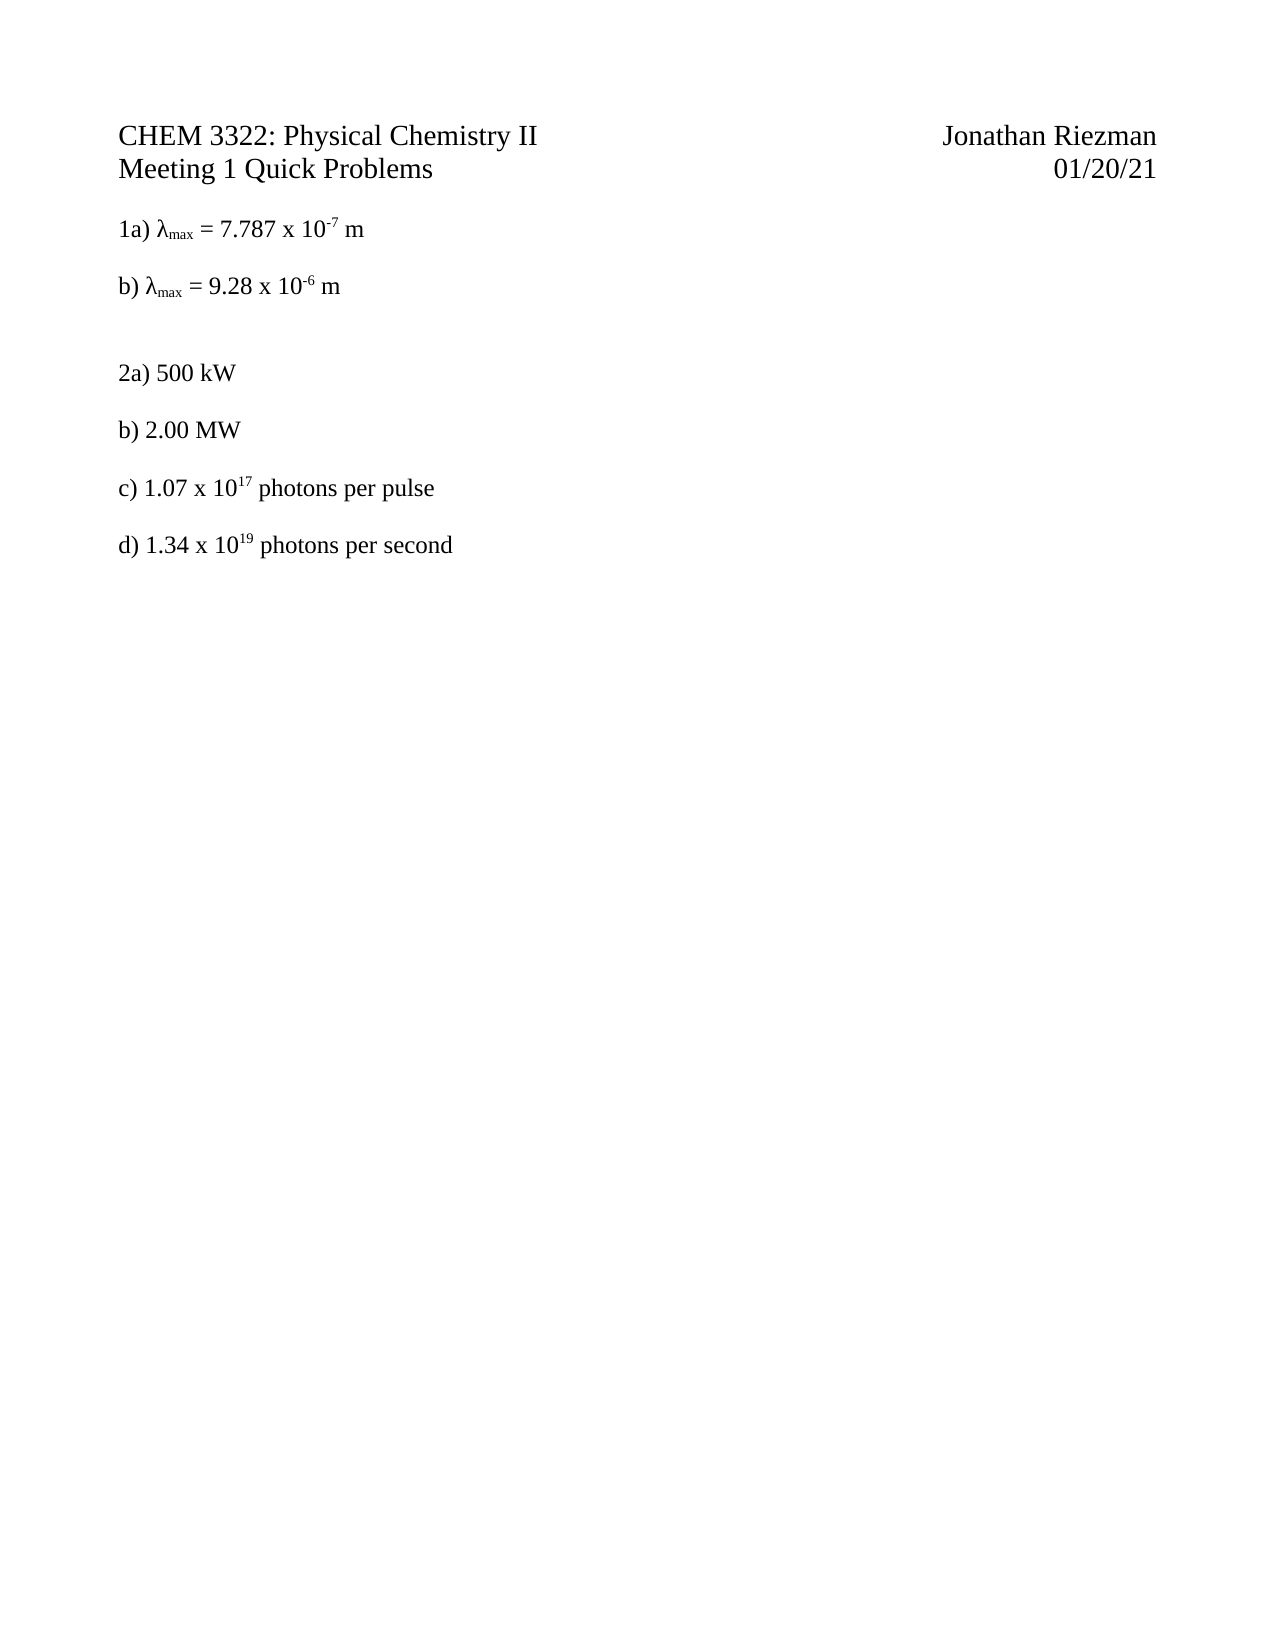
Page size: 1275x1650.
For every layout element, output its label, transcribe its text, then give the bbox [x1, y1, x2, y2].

table_header CHEM 3322: Physical Chemistry II [118, 118, 637, 152]
text 2a) 500 kW [118, 358, 1157, 386]
text c) 1.07 x 1017 photons per pulse [118, 473, 1157, 501]
text b) λmax = 9.28 x 10-6 m [118, 271, 1157, 300]
table_cell 01/20/21 [638, 152, 1157, 185]
text b) 2.00 MW [118, 415, 1157, 444]
table_cell Meeting 1 Quick Problems [118, 152, 637, 185]
text d) 1.34 x 1019 photons per second [118, 530, 1157, 559]
text 1a) λmax = 7.787 x 10-7 m [118, 214, 1157, 243]
table_header Jonathan Riezman [638, 118, 1157, 152]
